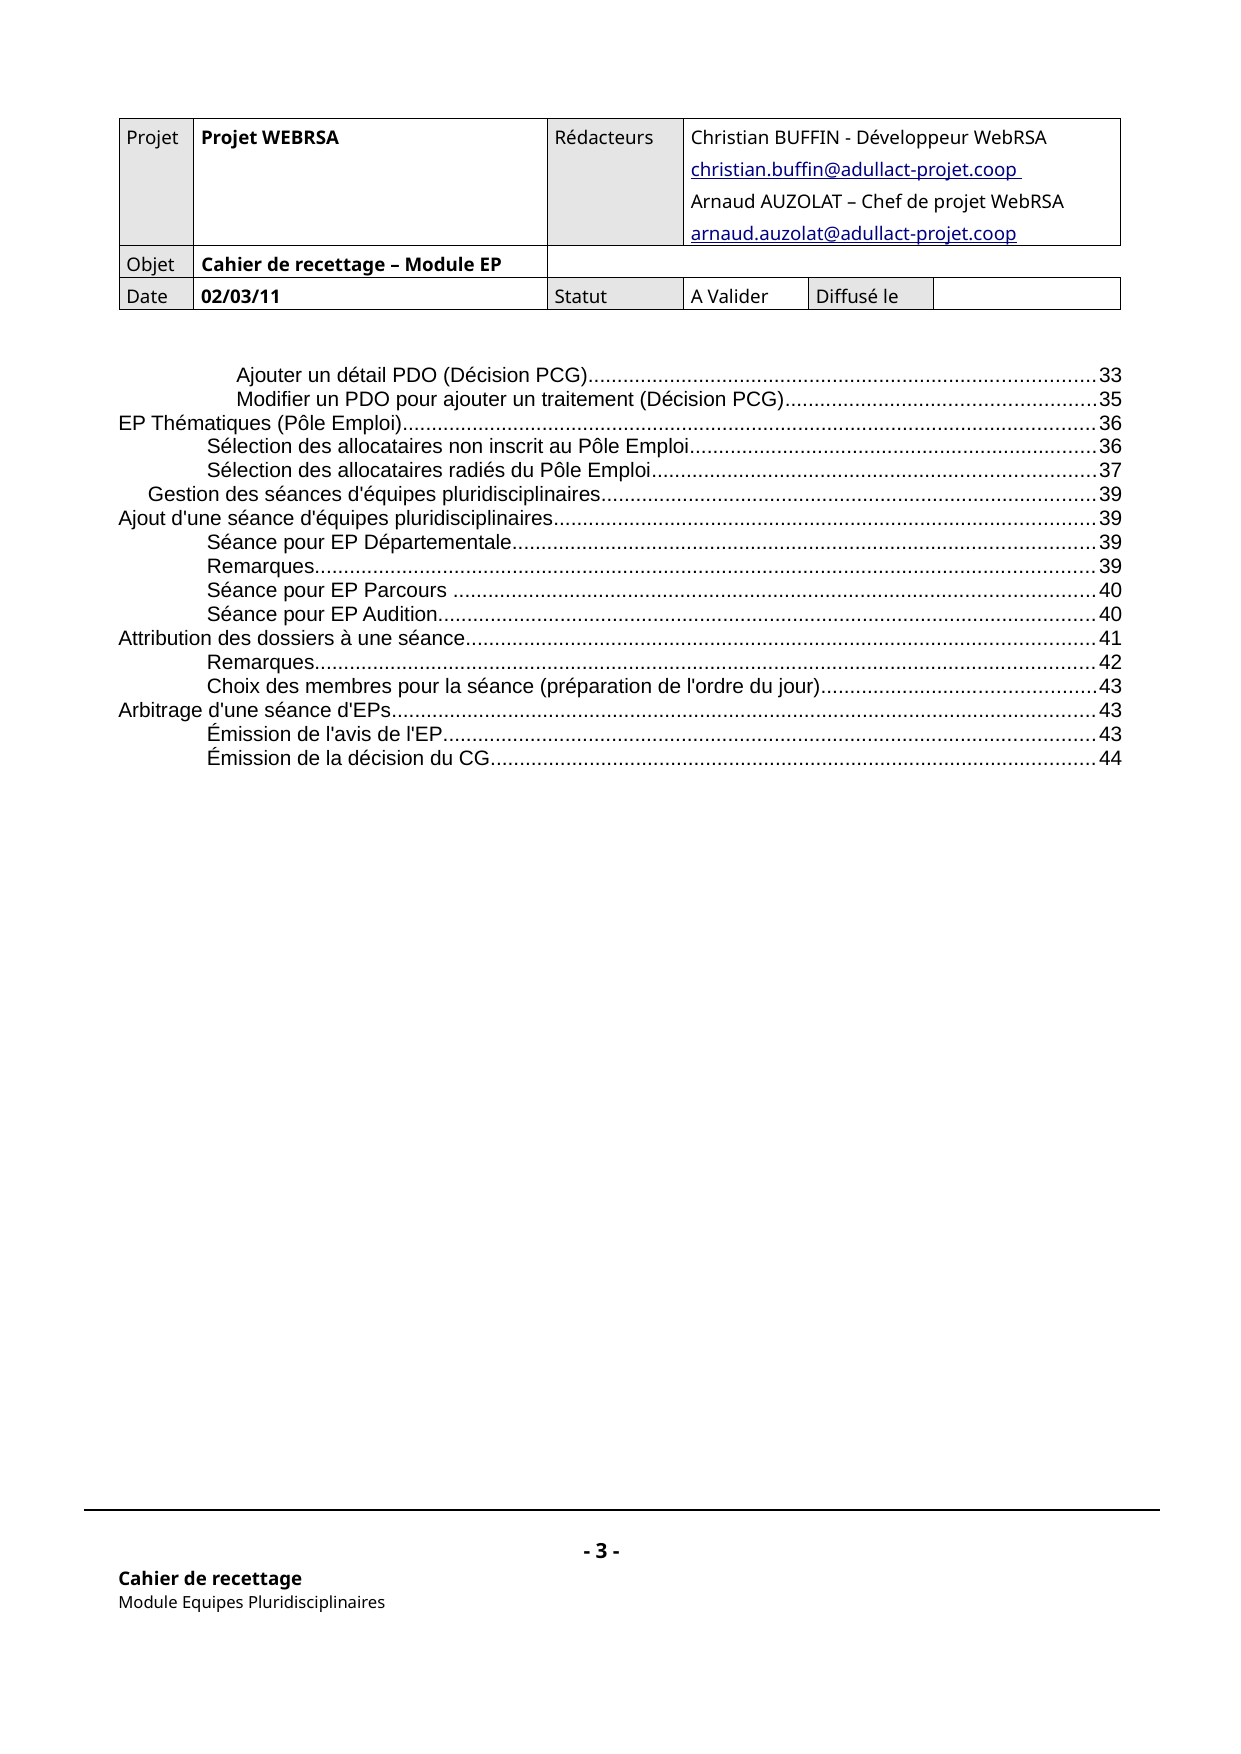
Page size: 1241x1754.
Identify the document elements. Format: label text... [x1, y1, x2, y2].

text Séance pour EP Parcours 40 [207, 578, 1122, 602]
text Séance pour EP Départementale 39 [207, 530, 1122, 554]
text Modifier un PDO pour ajouter un traitement (Décision PCG) 35 [236, 386, 1122, 410]
text Attribution des dossiers à une séance 41 [118, 626, 1122, 650]
text Séance pour EP Audition 40 [207, 602, 1122, 626]
text Émission de la décision du CG 44 [207, 746, 1122, 770]
text Ajouter un détail PDO (Décision PCG) 33 [236, 362, 1122, 386]
text Choix des membres pour la séance (préparation de l'ordre du jour) 43 [207, 674, 1122, 698]
text Arbitrage d'une séance d'EPs 43 [118, 698, 1122, 722]
text Gestion des séances d'équipes pluridisciplinaires 39 [148, 482, 1122, 506]
text Sélection des allocataires non inscrit au Pôle Emploi 36 [207, 434, 1122, 458]
text EP Thématiques (Pôle Emploi) 36 [118, 410, 1122, 434]
text Remarques 42 [207, 650, 1122, 674]
text Remarques 39 [207, 554, 1122, 578]
text Sélection des allocataires radiés du Pôle Emploi 37 [207, 458, 1122, 482]
text Émission de l'avis de l'EP 43 [207, 722, 1122, 746]
text Ajout d'une séance d'équipes pluridisciplinaires 39 [118, 506, 1122, 530]
